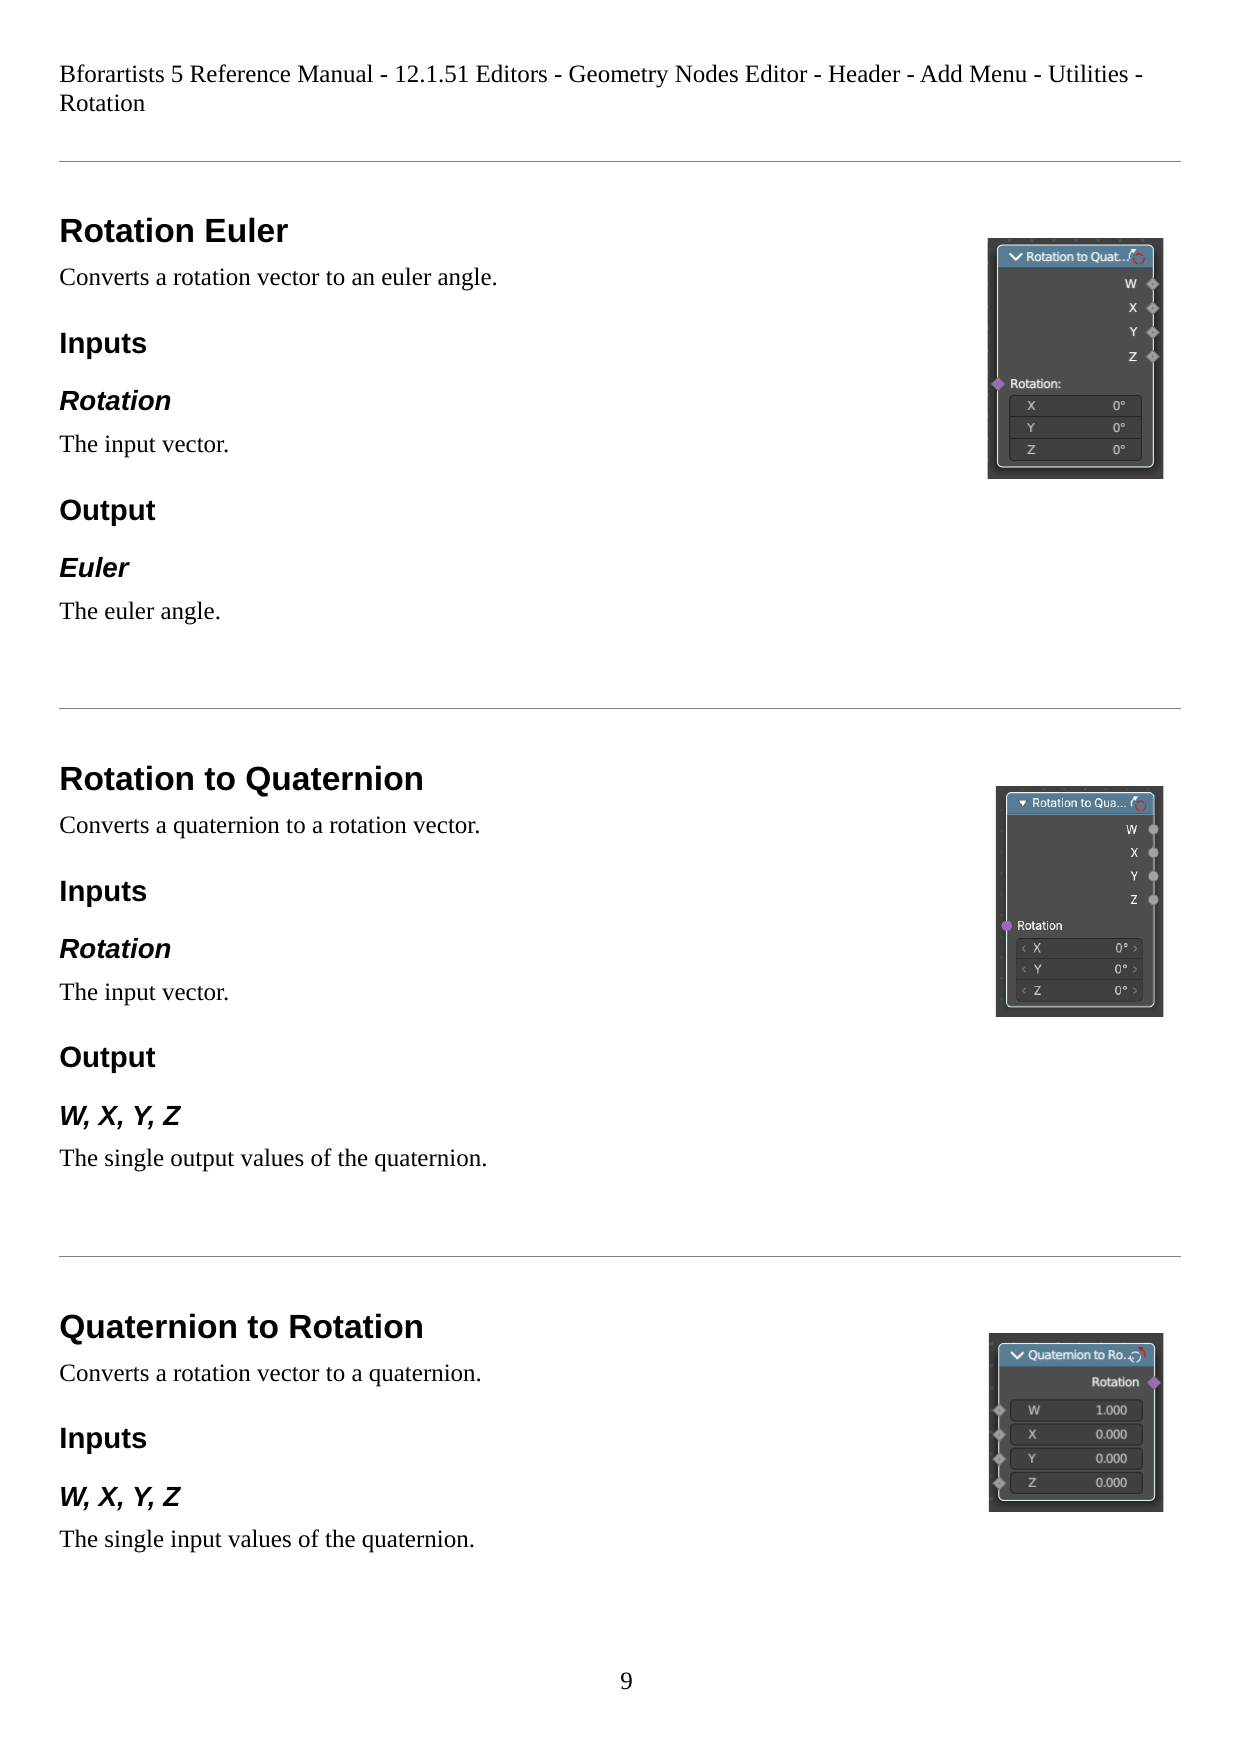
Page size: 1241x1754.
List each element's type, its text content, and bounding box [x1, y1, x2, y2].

subtitle [1164, 1480, 1181, 1512]
text Converts a quaternion to a rotation vector. [59, 810, 995, 839]
subtitle W, X, Y, Z [59, 1099, 1181, 1131]
subtitle [1164, 874, 1181, 907]
subtitle Rotation Euler [59, 211, 1181, 250]
subtitle Rotation to Quaternion [59, 759, 1181, 797]
subtitle [1164, 384, 1181, 416]
subtitle Output [59, 493, 1181, 526]
subtitle Inputs [59, 874, 995, 907]
picture [988, 1333, 1164, 1512]
subtitle [1164, 1421, 1181, 1455]
subtitle [1164, 932, 1181, 964]
text Converts a rotation vector to a quaternion. [59, 1358, 988, 1387]
subtitle Rotation [59, 384, 987, 416]
subtitle Quaternion to Rotation [59, 1307, 1181, 1345]
text The input vector. [59, 429, 987, 458]
subtitle W, X, Y, Z [59, 1480, 988, 1512]
subtitle Euler [59, 551, 1181, 583]
subtitle Rotation [59, 932, 995, 964]
subtitle Inputs [59, 1421, 988, 1455]
text [1164, 977, 1181, 1006]
subtitle [1164, 326, 1181, 359]
text Converts a rotation vector to an euler angle. [59, 262, 987, 291]
picture [995, 786, 1164, 1017]
text The single output values of the quaternion. [59, 1143, 1181, 1172]
subtitle Output [59, 1040, 1181, 1074]
text The input vector. [59, 977, 995, 1006]
picture [987, 238, 1164, 479]
text [1164, 429, 1181, 458]
text The euler angle. [59, 596, 1181, 624]
text The single input values of the quaternion. [59, 1524, 1181, 1553]
subtitle Inputs [59, 326, 987, 359]
